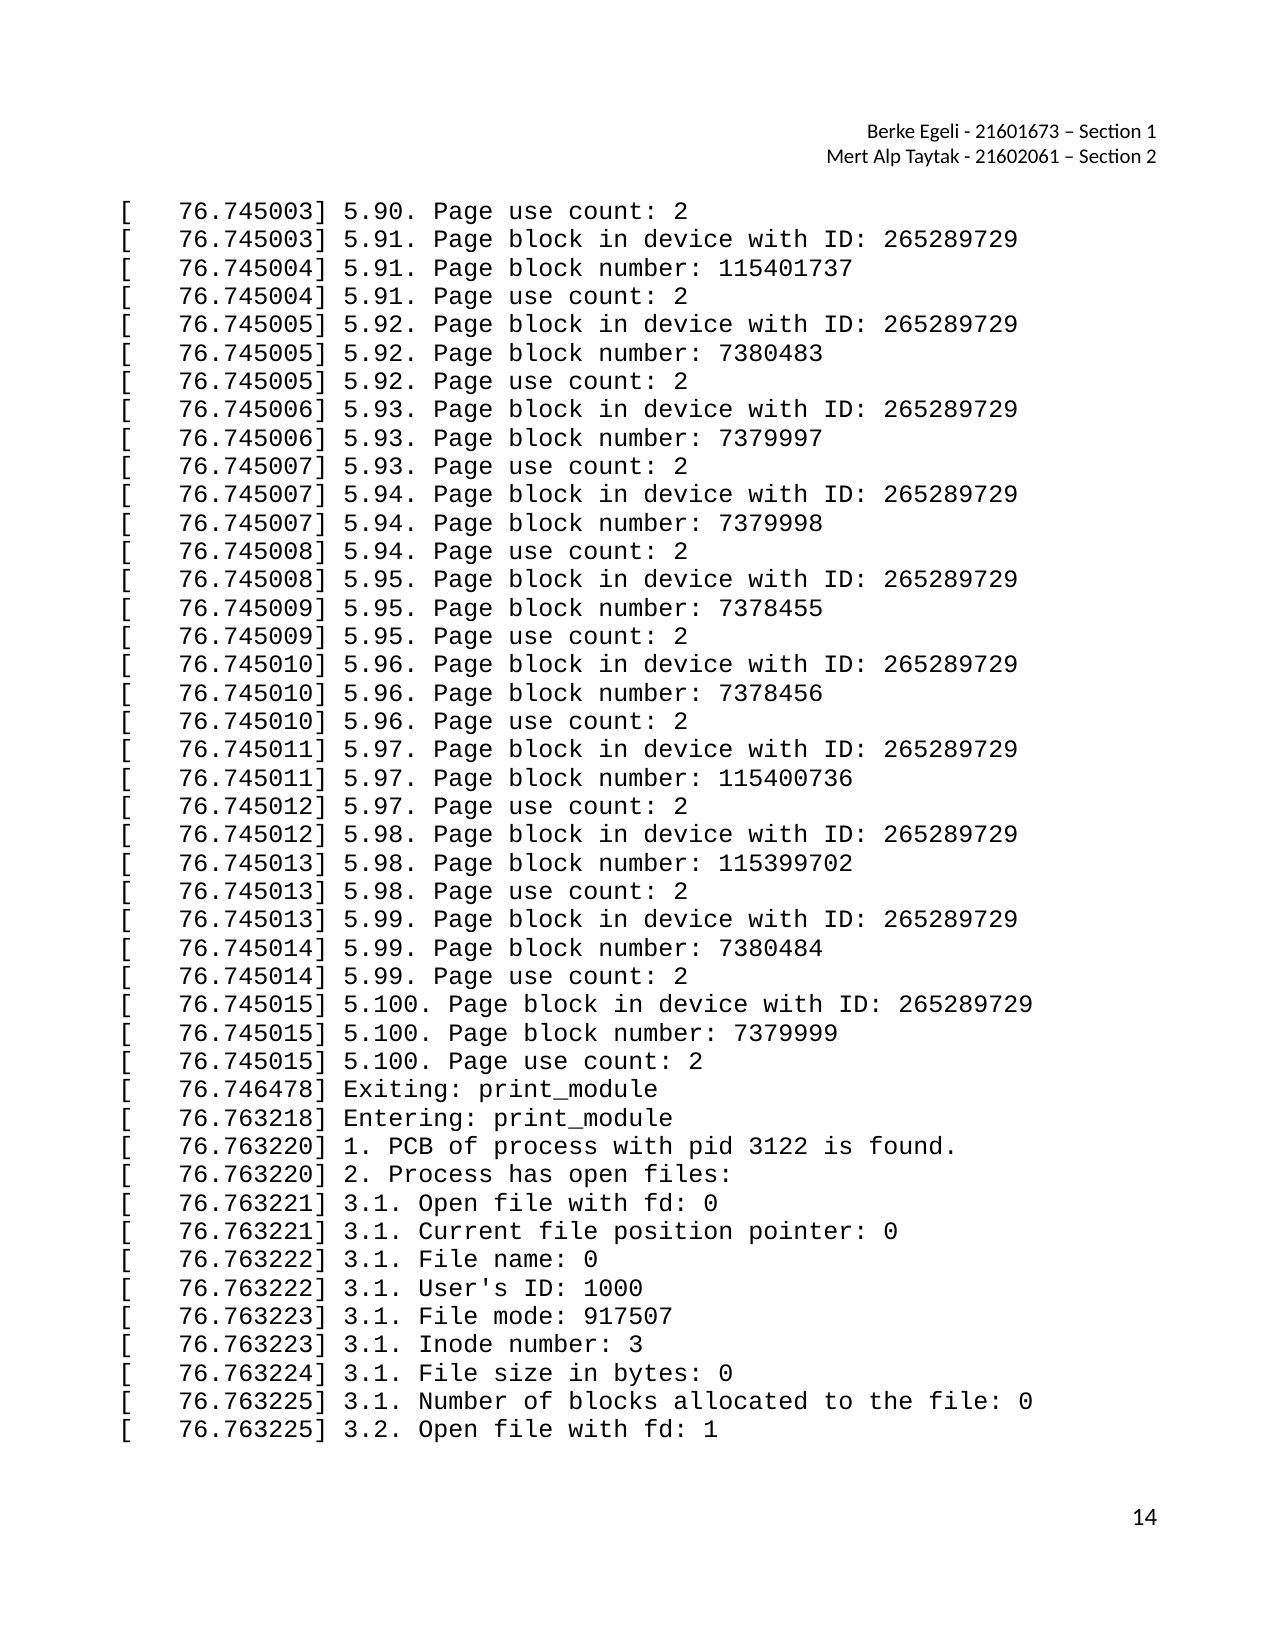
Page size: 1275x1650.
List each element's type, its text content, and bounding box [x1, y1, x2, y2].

text [ 76.745010] 5.96. Page block number: 7378456 [118, 680, 1157, 708]
text [ 76.745013] 5.98. Page block number: 115399702 [118, 850, 1157, 878]
text [ 76.763218] Entering: print_module [118, 1105, 1157, 1133]
text [ 76.745015] 5.100. Page use count: 2 [118, 1048, 1157, 1077]
text [ 76.745009] 5.95. Page block number: 7378455 [118, 595, 1157, 623]
text [ 76.745010] 5.96. Page use count: 2 [118, 708, 1157, 737]
text [ 76.763225] 3.2. Open file with fd: 1 [118, 1417, 1157, 1445]
text [ 76.745011] 5.97. Page block number: 115400736 [118, 765, 1157, 793]
text [ 76.745014] 5.99. Page block number: 7380484 [118, 935, 1157, 963]
text [ 76.745010] 5.96. Page block in device with ID: 265289729 [118, 652, 1157, 680]
text [ 76.745008] 5.95. Page block in device with ID: 265289729 [118, 567, 1157, 595]
text [ 76.745007] 5.94. Page block in device with ID: 265289729 [118, 482, 1157, 510]
text [ 76.763221] 3.1. Open file with fd: 0 [118, 1190, 1157, 1218]
text [ 76.763221] 3.1. Current file position pointer: 0 [118, 1218, 1157, 1247]
text [ 76.745011] 5.97. Page block in device with ID: 265289729 [118, 737, 1157, 765]
text [ 76.745009] 5.95. Page use count: 2 [118, 623, 1157, 652]
text [ 76.745005] 5.92. Page use count: 2 [118, 368, 1157, 397]
text [ 76.763222] 3.1. User's ID: 1000 [118, 1275, 1157, 1303]
text [ 76.745015] 5.100. Page block number: 7379999 [118, 1020, 1157, 1048]
text [ 76.745015] 5.100. Page block in device with ID: 265289729 [118, 992, 1157, 1020]
text [ 76.745012] 5.97. Page use count: 2 [118, 793, 1157, 822]
text [ 76.745008] 5.94. Page use count: 2 [118, 538, 1157, 567]
text [ 76.745006] 5.93. Page block number: 7379997 [118, 425, 1157, 453]
text [ 76.745012] 5.98. Page block in device with ID: 265289729 [118, 822, 1157, 850]
text [ 76.763224] 3.1. File size in bytes: 0 [118, 1360, 1157, 1388]
text [ 76.763223] 3.1. File mode: 917507 [118, 1303, 1157, 1332]
text [ 76.745003] 5.90. Page use count: 2 [118, 198, 1157, 227]
text [ 76.745007] 5.94. Page block number: 7379998 [118, 510, 1157, 538]
text [ 76.763220] 1. PCB of process with pid 3122 is found. [118, 1133, 1157, 1162]
text [ 76.745013] 5.99. Page block in device with ID: 265289729 [118, 907, 1157, 935]
text [ 76.745004] 5.91. Page use count: 2 [118, 283, 1157, 312]
text [ 76.763222] 3.1. File name: 0 [118, 1247, 1157, 1275]
text [ 76.746478] Exiting: print_module [118, 1077, 1157, 1105]
text [ 76.745013] 5.98. Page use count: 2 [118, 878, 1157, 907]
text [ 76.745014] 5.99. Page use count: 2 [118, 963, 1157, 992]
text [ 76.745004] 5.91. Page block number: 115401737 [118, 255, 1157, 283]
text [ 76.745005] 5.92. Page block number: 7380483 [118, 340, 1157, 368]
text [ 76.745007] 5.93. Page use count: 2 [118, 453, 1157, 482]
text [ 76.745005] 5.92. Page block in device with ID: 265289729 [118, 312, 1157, 340]
text [ 76.763220] 2. Process has open files: [118, 1162, 1157, 1190]
text [ 76.763223] 3.1. Inode number: 3 [118, 1332, 1157, 1360]
text [ 76.745003] 5.91. Page block in device with ID: 265289729 [118, 227, 1157, 255]
text [ 76.745006] 5.93. Page block in device with ID: 265289729 [118, 397, 1157, 425]
text [ 76.763225] 3.1. Number of blocks allocated to the file: 0 [118, 1388, 1157, 1417]
